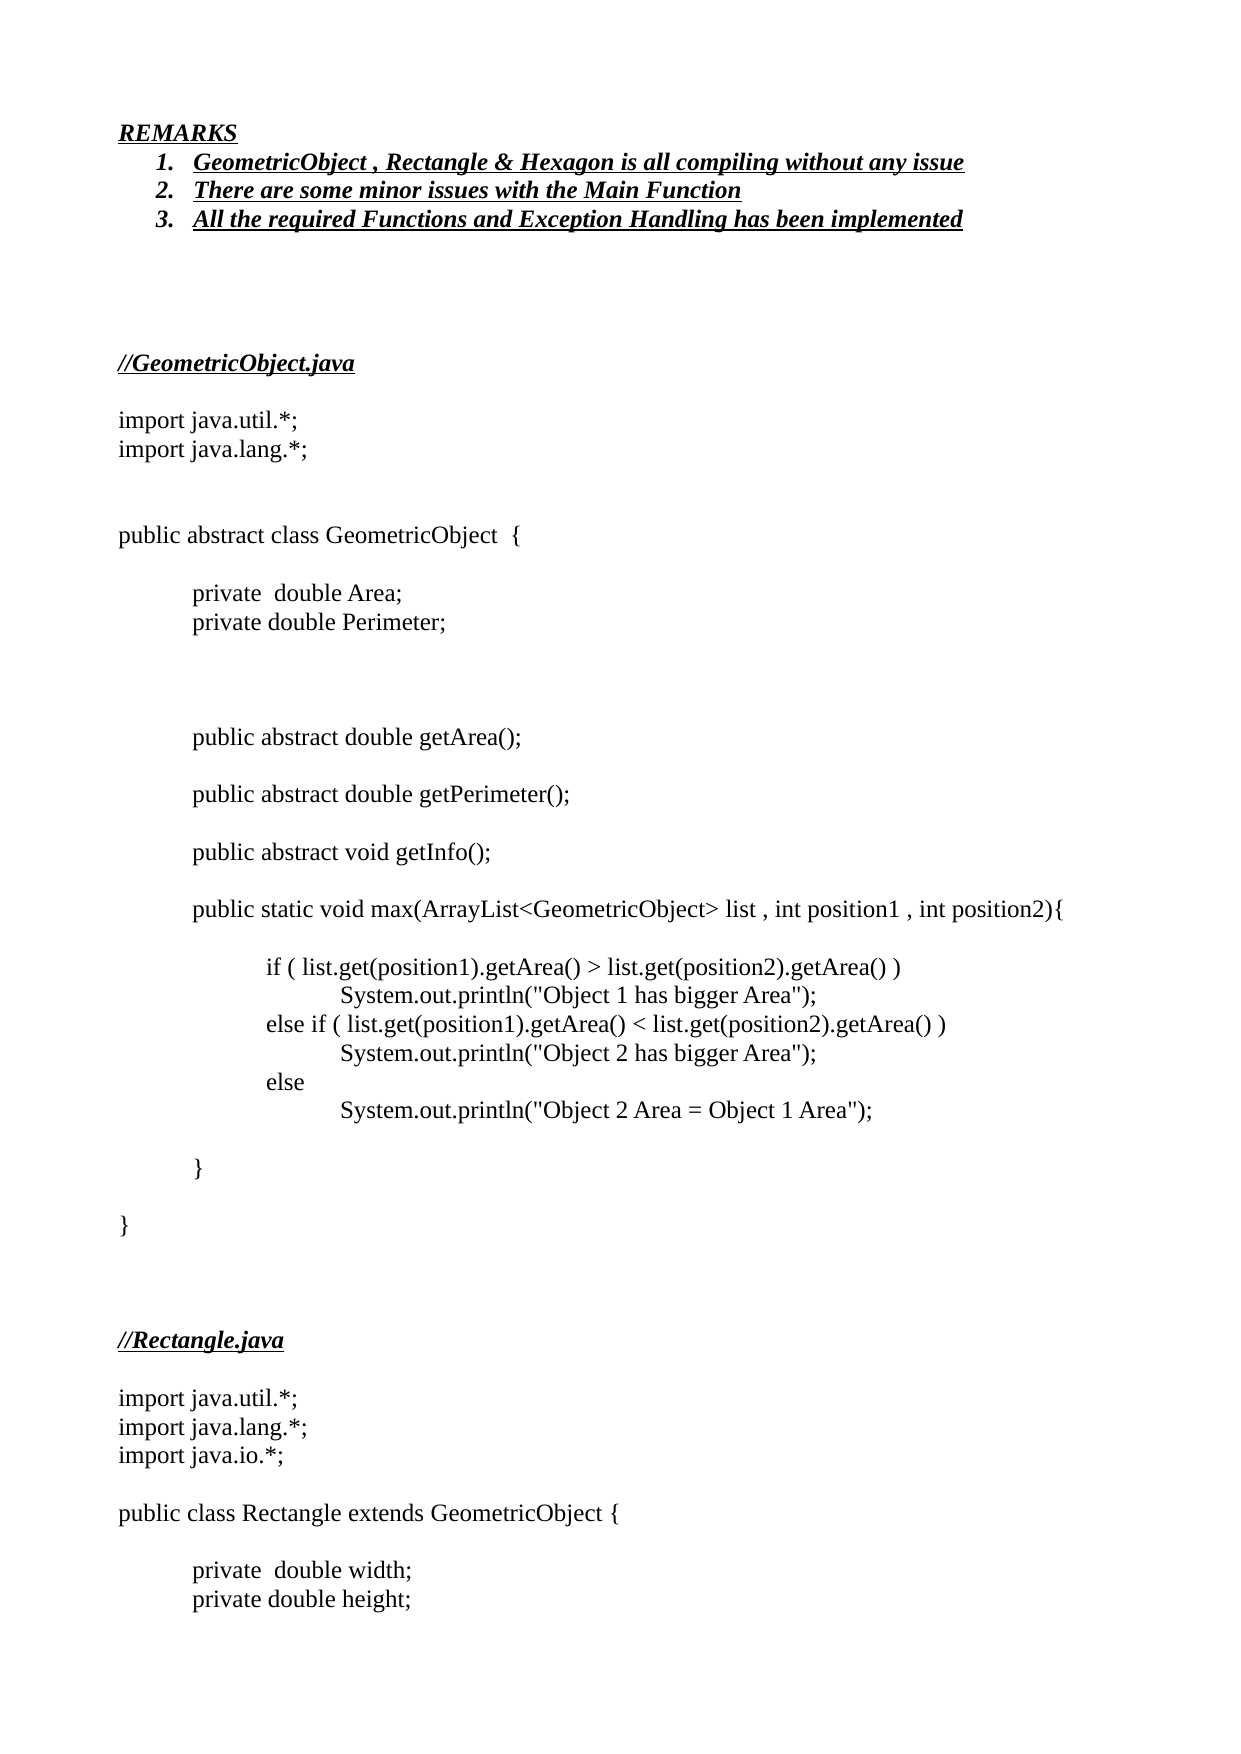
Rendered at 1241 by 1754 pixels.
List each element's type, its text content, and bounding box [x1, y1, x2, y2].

text private double Area; [118, 578, 1122, 607]
text public abstract void getInfo(); [118, 837, 1122, 866]
text import java.lang.*; [118, 1412, 1122, 1441]
text public abstract double getArea(); [118, 722, 1122, 751]
text import java.io.*; [118, 1441, 1122, 1469]
text public class Rectangle extends GeometricObject { [118, 1498, 1122, 1527]
text private double height; [118, 1584, 1122, 1613]
text else if ( list.get(position1).getArea() < list.get(position2).getArea() ) [118, 1009, 1122, 1038]
text if ( list.get(position1).getArea() > list.get(position2).getArea() ) [118, 952, 1122, 981]
text //Rectangle.java [118, 1326, 1122, 1354]
text import java.util.*; [118, 406, 1122, 434]
text //GeometricObject.java [118, 348, 1122, 377]
text public static void max(ArrayList<GeometricObject> list , int position1 , int position2){ [118, 894, 1122, 923]
list GeometricObject , Rectangle & Hexagon is all compiling without any issue [156, 147, 1122, 176]
text public abstract double getPerimeter(); [118, 779, 1122, 808]
text import java.util.*; [118, 1383, 1122, 1412]
text System.out.println("Object 1 has bigger Area"); [118, 981, 1122, 1009]
text } [118, 1211, 1122, 1239]
text System.out.println("Object 2 Area = Object 1 Area"); [118, 1096, 1122, 1124]
list There are some minor issues with the Main Function [156, 176, 1122, 204]
text else [118, 1067, 1122, 1096]
text private double width; [118, 1556, 1122, 1584]
text public abstract class GeometricObject { [118, 521, 1122, 549]
text System.out.println("Object 2 has bigger Area"); [118, 1038, 1122, 1067]
text REMARKS [118, 118, 1122, 147]
list All the required Functions and Exception Handling has been implemented [156, 204, 1122, 233]
text import java.lang.*; [118, 434, 1122, 463]
text private double Perimeter; [118, 607, 1122, 636]
text } [118, 1153, 1122, 1182]
